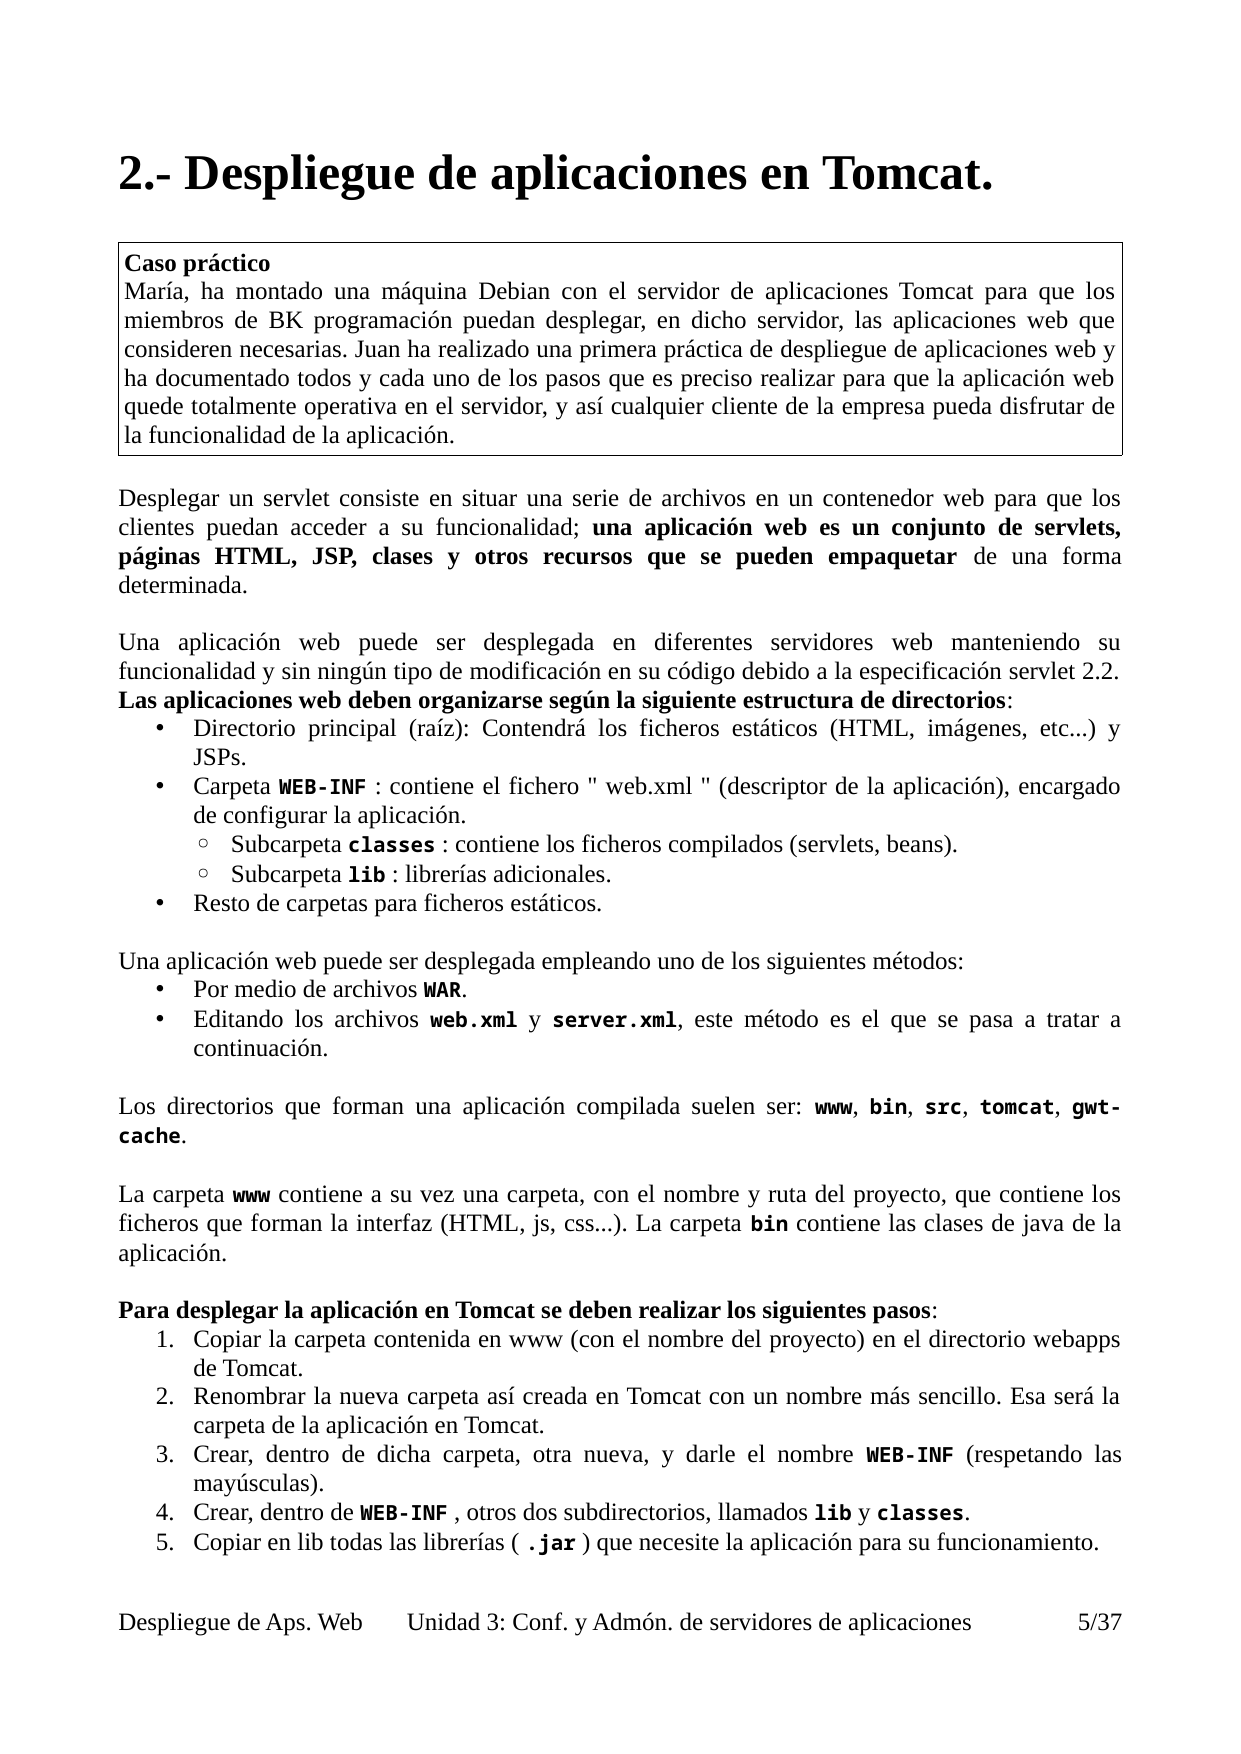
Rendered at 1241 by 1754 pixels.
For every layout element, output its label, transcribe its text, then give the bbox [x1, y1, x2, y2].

list Subcarpeta classes : contiene los ficheros compilados (servlets, beans). [193, 829, 1122, 859]
text Una aplicación web puede ser desplegada en diferentes servidores web manteniendo su funcionalidad y sin ningún tipo de modificación en su código debido a la especificación servlet 2.2. Las aplicaciones web deben organizarse según la siguiente estructura de directorios: [118, 627, 1122, 713]
list Renombrar la nueva carpeta así creada en Tomcat con un nombre más sencillo. Esa será la carpeta de la aplicación en Tomcat. [156, 1381, 1122, 1439]
list Crear, dentro de dicha carpeta, otra nueva, y darle el nombre WEB-INF (respetando las mayúsculas). [156, 1439, 1122, 1497]
list Por medio de archivos WAR. [156, 974, 1122, 1004]
list Carpeta WEB-INF : contiene el fichero " web.xml " (descriptor de la aplicación), encargado de configurar la aplicación. [156, 771, 1122, 829]
list Copiar la carpeta contenida en www (con el nombre del proyecto) en el directorio webapps de Tomcat. [156, 1324, 1122, 1381]
list Subcarpeta lib : librerías adicionales. [193, 859, 1122, 888]
table_header Caso práctico María, ha montado una máquina Debian con el servidor de aplicaciones Tomcat para que los miembros de BK programación puedan desplegar, en dicho servidor, las aplicaciones web que consideren necesarias. Juan ha realizado una primera práctica de despliegue de aplicaciones web y ha documentado todos y cada uno de los pasos que es preciso realizar para que la aplicación web quede totalmente operativa en el servidor, y así cualquier cliente de la empresa pueda disfrutar de la funcionalidad de la aplicación. [119, 243, 1122, 455]
text La carpeta www contiene a su vez una carpeta, con el nombre y ruta del proyecto, que contiene los ficheros que forman la interfaz (HTML, js, css...). La carpeta bin contiene las clases de java de la aplicación. [118, 1179, 1122, 1266]
list Crear, dentro de WEB-INF , otros dos subdirectorios, llamados lib y classes. [156, 1497, 1122, 1527]
list Directorio principal (raíz): Contendrá los ficheros estáticos (HTML, imágenes, etc...) y JSPs. [156, 713, 1122, 771]
list Editando los archivos web.xml y server.xml, este método es el que se pasa a tratar a continuación. [156, 1004, 1122, 1062]
text Para desplegar la aplicación en Tomcat se deben realizar los siguientes pasos: [118, 1295, 1122, 1324]
list Resto de carpetas para ficheros estáticos. [156, 888, 1122, 917]
text Una aplicación web puede ser desplegada empleando uno de los siguientes métodos: [118, 946, 1122, 974]
text Desplegar un servlet consiste en situar una serie de archivos en un contenedor web para que los clientes puedan acceder a su funcionalidad; una aplicación web es un conjunto de servlets, páginas HTML, JSP, clases y otros recursos que se pueden empaquetar de una forma determinada. [118, 483, 1122, 598]
subtitle 2.- Despliegue de aplicaciones en Tomcat. [118, 143, 1122, 201]
list Copiar en lib todas las librerías ( .jar ) que necesite la aplicación para su funcionamiento. [156, 1527, 1122, 1556]
text Los directorios que forman una aplicación compilada suelen ser: www, bin, src, tomcat, gwt-cache. [118, 1091, 1122, 1150]
